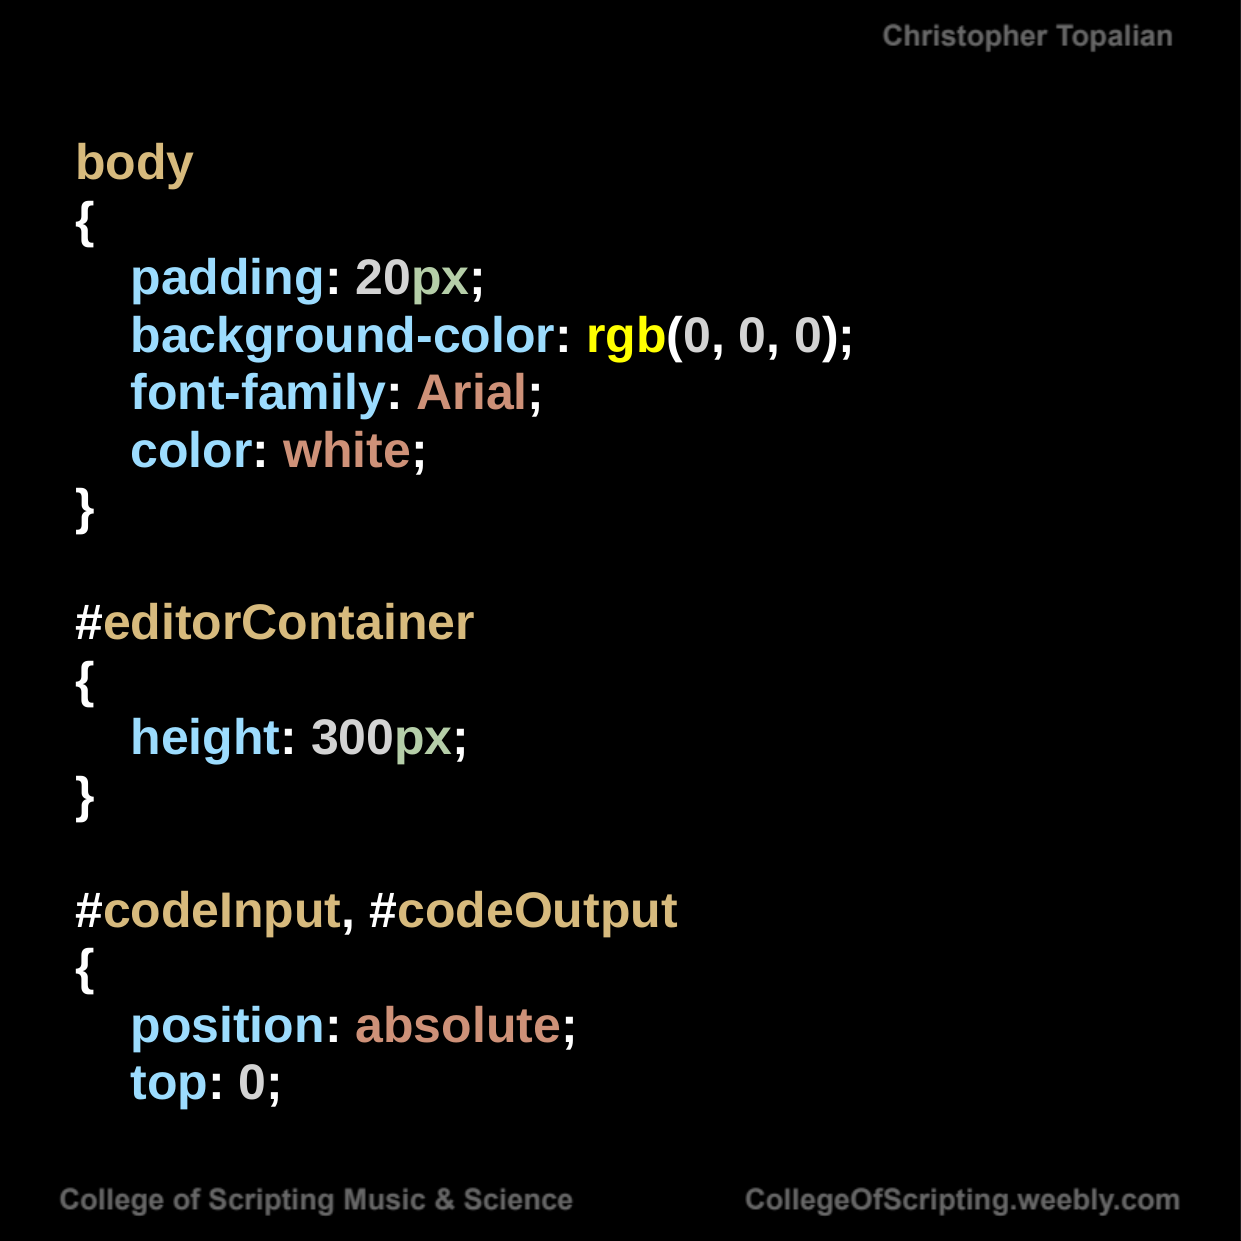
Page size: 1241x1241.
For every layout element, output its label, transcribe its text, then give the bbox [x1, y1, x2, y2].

text { [75, 190, 1166, 247]
text padding: 20px; [75, 247, 1166, 305]
text #editorContainer [75, 592, 1166, 650]
text { [75, 937, 1166, 995]
text background-color: rgb(0, 0, 0); [75, 305, 1166, 362]
text top: 0; [75, 1052, 1166, 1110]
text color: white; [75, 420, 1166, 477]
text } [75, 765, 1166, 822]
text body [75, 132, 1166, 190]
text { [75, 650, 1166, 707]
text #codeInput, #codeOutput [75, 880, 1166, 937]
text font-family: Arial; [75, 362, 1166, 420]
text position: absolute; [75, 995, 1166, 1052]
text } [75, 477, 1166, 535]
text height: 300px; [75, 707, 1166, 765]
